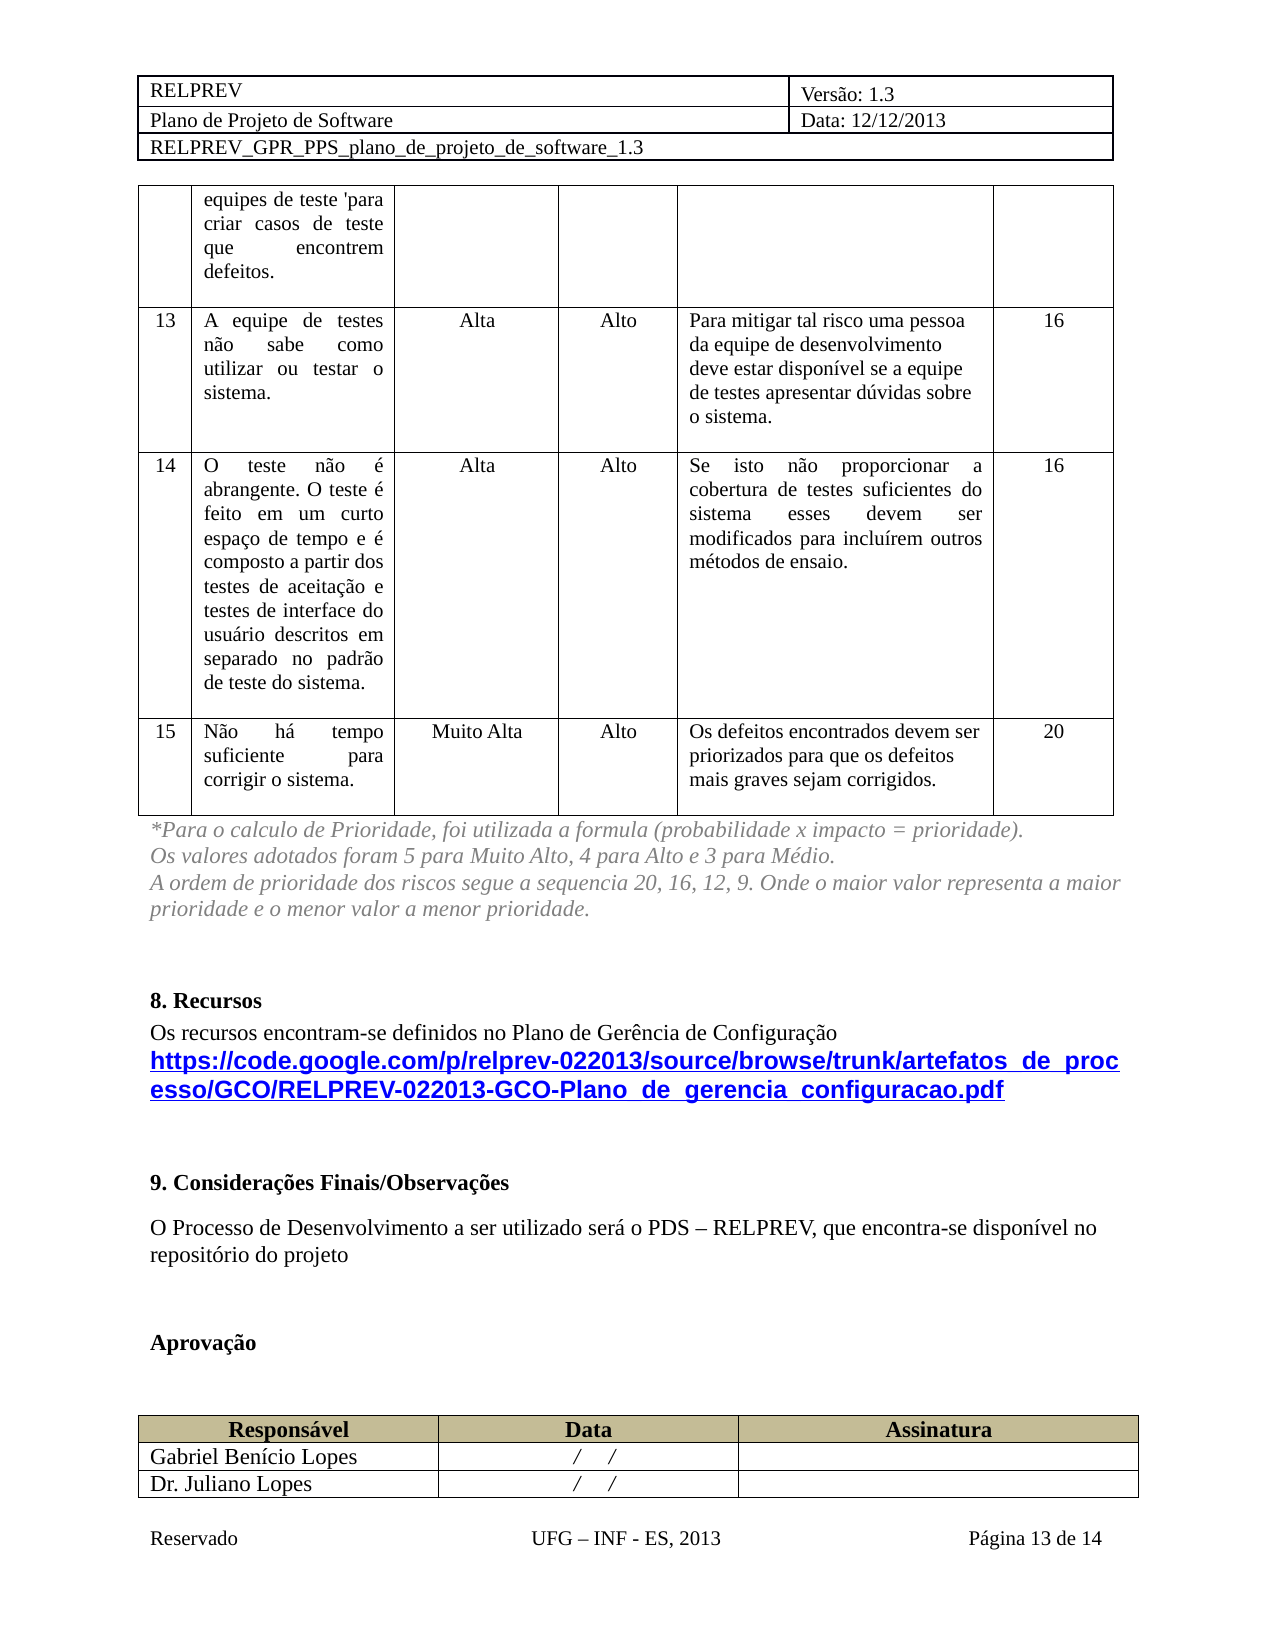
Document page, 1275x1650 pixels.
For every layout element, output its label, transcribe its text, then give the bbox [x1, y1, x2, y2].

table_cell [559, 186, 677, 307]
table_cell A equipe de testes não sabe como utilizar ou testar o sistema. [192, 308, 394, 452]
subtitle Aprovação [150, 1329, 1125, 1356]
text Os recursos encontram-se definidos no Plano de Gerência de Configuração https://code.google.com/p/relprev-022013/source/browse/trunk/artefatos_de_processo/GCO/RELPREV-022013-GCO-Plano_de_gerencia_configuracao.pdf [150, 1019, 1125, 1103]
table_cell Alta [395, 453, 558, 718]
table_cell [739, 1443, 1138, 1469]
table_cell Alto [559, 453, 677, 718]
table_cell Os defeitos encontrados devem ser priorizados para que os defeitos mais graves sejam corrigidos. [678, 719, 993, 815]
table_cell Para mitigar tal risco uma pessoa da equipe de desenvolvimento deve estar disponível se a equipe de testes apresentar dúvidas sobre o sistema. [678, 308, 993, 452]
table_cell 15 [139, 719, 191, 815]
table_cell [739, 1471, 1138, 1497]
table_header Data [439, 1416, 738, 1442]
text *Para o calculo de Prioridade, foi utilizada a formula (probabilidade x impacto = prioridade). Os valores adotados foram 5 para Muito Alto, 4 para Alto e 3 para Médio. [150, 816, 1125, 869]
text O Processo de Desenvolvimento a ser utilizado será o PDS – RELPREV, que encontra-se disponível no repositório do projeto [150, 1214, 1125, 1267]
table_cell Alta [395, 308, 558, 452]
table_cell Alto [559, 719, 677, 815]
table_cell Não há tempo suficiente para corrigir o sistema. [192, 719, 394, 815]
table_cell Se isto não proporcionar a cobertura de testes suficientes do sistema esses devem ser modificados para incluírem outros métodos de ensaio. [678, 453, 993, 718]
table_cell 14 [139, 453, 191, 718]
table_cell [139, 186, 191, 307]
table_cell equipes de teste 'para criar casos de teste que encontrem defeitos. [192, 186, 394, 307]
table_cell [395, 186, 558, 307]
table_cell Gabriel Benício Lopes [139, 1443, 438, 1469]
table_cell Alto [559, 308, 677, 452]
table_header Responsável [139, 1416, 438, 1442]
table_cell O teste não é abrangente. O teste é feito em um curto espaço de tempo e é composto a partir dos testes de aceitação e testes de interface do usuário descritos em separado no padrão de teste do sistema. [192, 453, 394, 718]
table_cell 20 [994, 719, 1113, 815]
table_cell / / [439, 1471, 738, 1497]
table_cell 13 [139, 308, 191, 452]
table_cell [994, 186, 1113, 307]
table_cell Muito Alta [395, 719, 558, 815]
table_cell 16 [994, 308, 1113, 452]
table_cell 16 [994, 453, 1113, 718]
subtitle 9. Considerações Finais/Observações [150, 1168, 1139, 1195]
table_header Assinatura [739, 1416, 1138, 1442]
table_cell / / [439, 1443, 738, 1469]
subtitle 8. Recursos [150, 987, 1125, 1013]
table_cell [678, 186, 993, 307]
table_cell Dr. Juliano Lopes [139, 1471, 438, 1497]
text A ordem de prioridade dos riscos segue a sequencia 20, 16, 12, 9. Onde o maior valor representa a maior prioridade e o menor valor a menor prioridade. [150, 869, 1125, 922]
